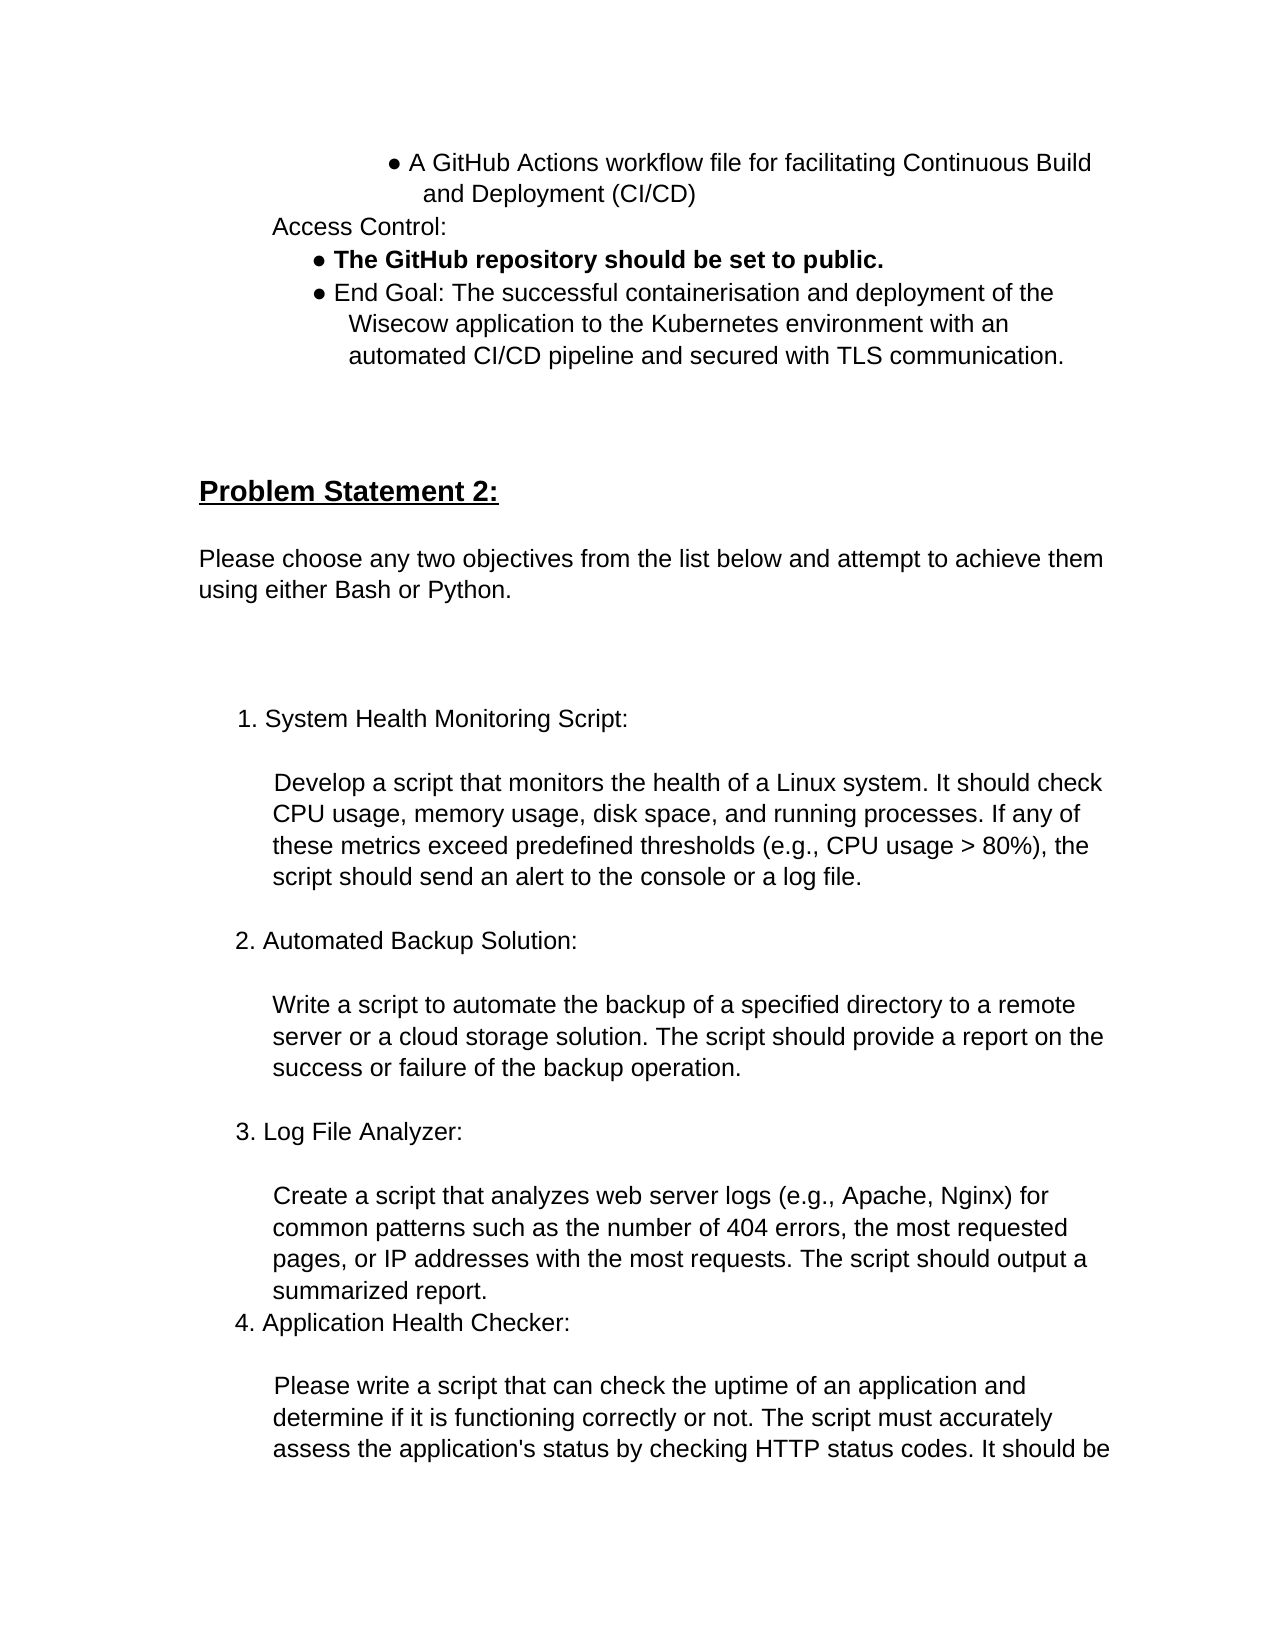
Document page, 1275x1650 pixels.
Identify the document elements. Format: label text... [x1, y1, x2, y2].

text Access Control: [272, 212, 1123, 241]
text Write a script to automate the backup of a specified directory to a remote server or a cloud storage solution. The script should provide a report on the success or failure of the backup operation. [272, 990, 1109, 1082]
text ● End Goal: The successful containerisation and deployment of the Wisecow application to the Kubernetes environment with an automated CI/CD pipeline and secured with TLS communication. [312, 277, 1071, 369]
text 1. System Health Monitoring Script: [237, 704, 1123, 732]
text 3. Log File Analyzer: [235, 1117, 1123, 1146]
text Develop a script that monitors the health of a Linux system. It should check CPU usage, memory usage, disk space, and running processes. If any of these metrics exceed predefined thresholds (e.g., CPU usage > 80%), the script should send an alert to the console or a log file. [272, 768, 1106, 891]
text Please choose any two objectives from the list below and attempt to achieve them using either Bash or Python. [198, 544, 1110, 604]
text ● The GitHub repository should be set to public. [311, 245, 1123, 274]
text ● A GitHub Actions workflow file for facilitating Continuous Build and Deployment (CI/CD) [387, 148, 1110, 208]
text Create a script that analyzes web server logs (e.g., Apache, Nginx) for common patterns such as the number of 404 errors, the most requested pages, or IP addresses with the most requests. The script should output a summarized report. [272, 1181, 1092, 1305]
text 2. Automated Backup Solution: [235, 926, 1123, 955]
text Problem Statement 2: [199, 474, 1123, 508]
text 4. Application Health Checker: [234, 1307, 1123, 1336]
text Please write a script that can check the uptime of an application and determine if it is functioning correctly or not. The script must accurately assess the application's status by checking HTTP status codes. It should be [273, 1371, 1115, 1463]
